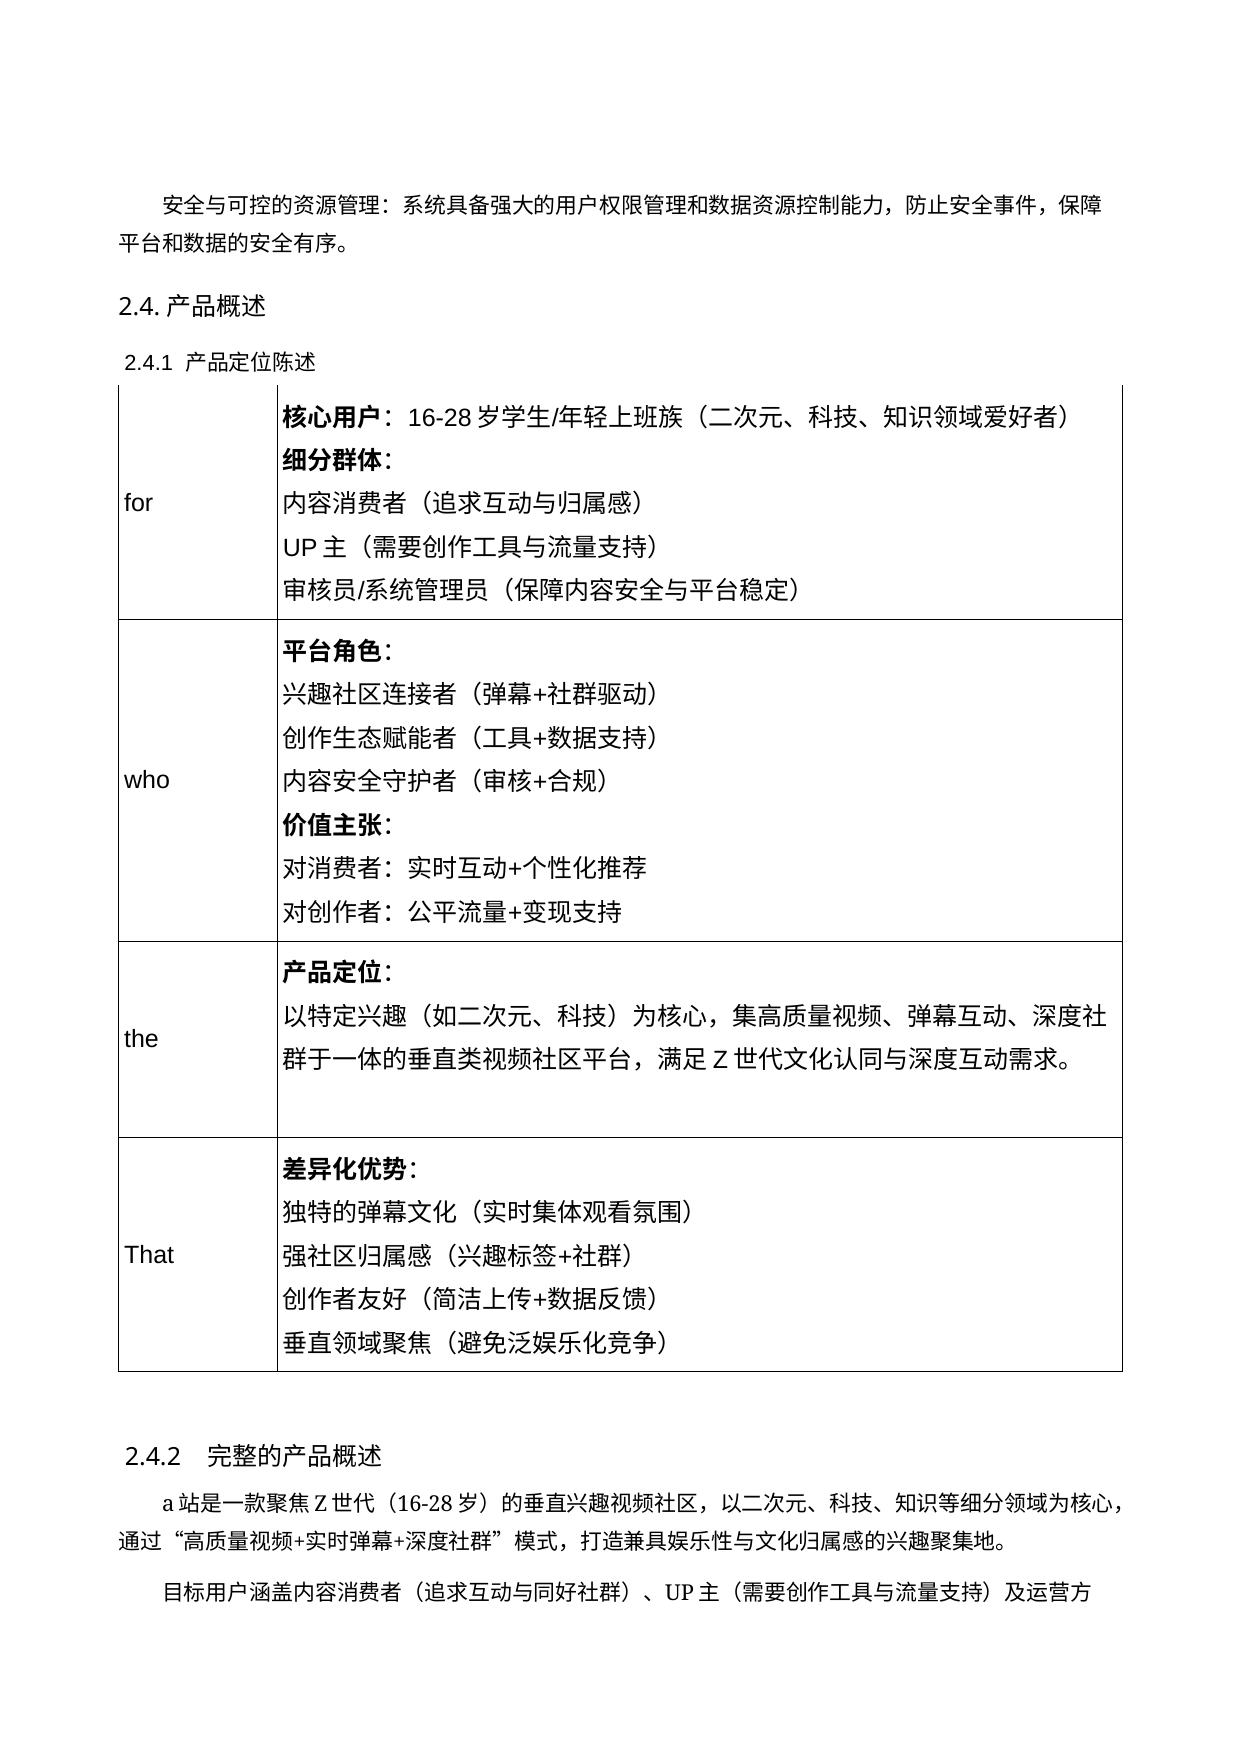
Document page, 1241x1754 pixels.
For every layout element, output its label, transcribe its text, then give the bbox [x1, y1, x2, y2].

table_header for [119, 385, 277, 619]
subtitle 产品定位陈述 [118, 341, 1122, 378]
table_cell 平台角色： 兴趣社区连接者（弹幕+社群驱动） 创作生态赋能者（工具+数据支持） 内容安全守护者（审核+合规） 价值主张： 对消费者：实时互动+个性化推荐 对创作者：公平流量+变现支持 [278, 620, 1122, 941]
subtitle 完整的产品概述 [118, 1436, 1122, 1472]
table_header 核心用户：16-28岁学生/年轻上班族（二次元、科技、知识领域爱好者） 细分群体： 内容消费者（追求互动与归属感） UP主（需要创作工具与流量支持） 审核员/系统管理员（保障内容安全与平台稳定） [278, 385, 1122, 619]
table_cell 差异化优势： 独特的弹幕文化（实时集体观看氛围） 强社区归属感（兴趣标签+社群） 创作者友好（简洁上传+数据反馈） 垂直领域聚焦（避免泛娱乐化竞争） [278, 1138, 1122, 1371]
text a站是一款聚焦Z世代（16-28岁）的垂直兴趣视频社区，以二次元、科技、知识等细分领域为核心，通过“高质量视频+实时弹幕+深度社群”模式，打造兼具娱乐性与文化归属感的兴趣聚集地。 [118, 1486, 1122, 1556]
table_cell the [119, 942, 277, 1137]
table_cell who [119, 620, 277, 941]
subtitle 产品概述 [118, 286, 1122, 322]
table_cell That [119, 1138, 277, 1371]
text 目标用户涵盖内容消费者（追求互动与同好社群）、UP主（需要创作工具与流量支持）及运营方 [118, 1575, 1122, 1607]
text 安全与可控的资源管理​：系统具备强大的用户权限管理和数据资源控制能力，防止安全事件，保障平台和数据的安全有序。 [118, 188, 1122, 257]
table_cell 产品定位： 以特定兴趣（如二次元、科技）为核心，集高质量视频、弹幕互动、深度社群于一体的垂直类视频社区平台，满足Z世代文化认同与深度互动需求。 [278, 942, 1122, 1137]
